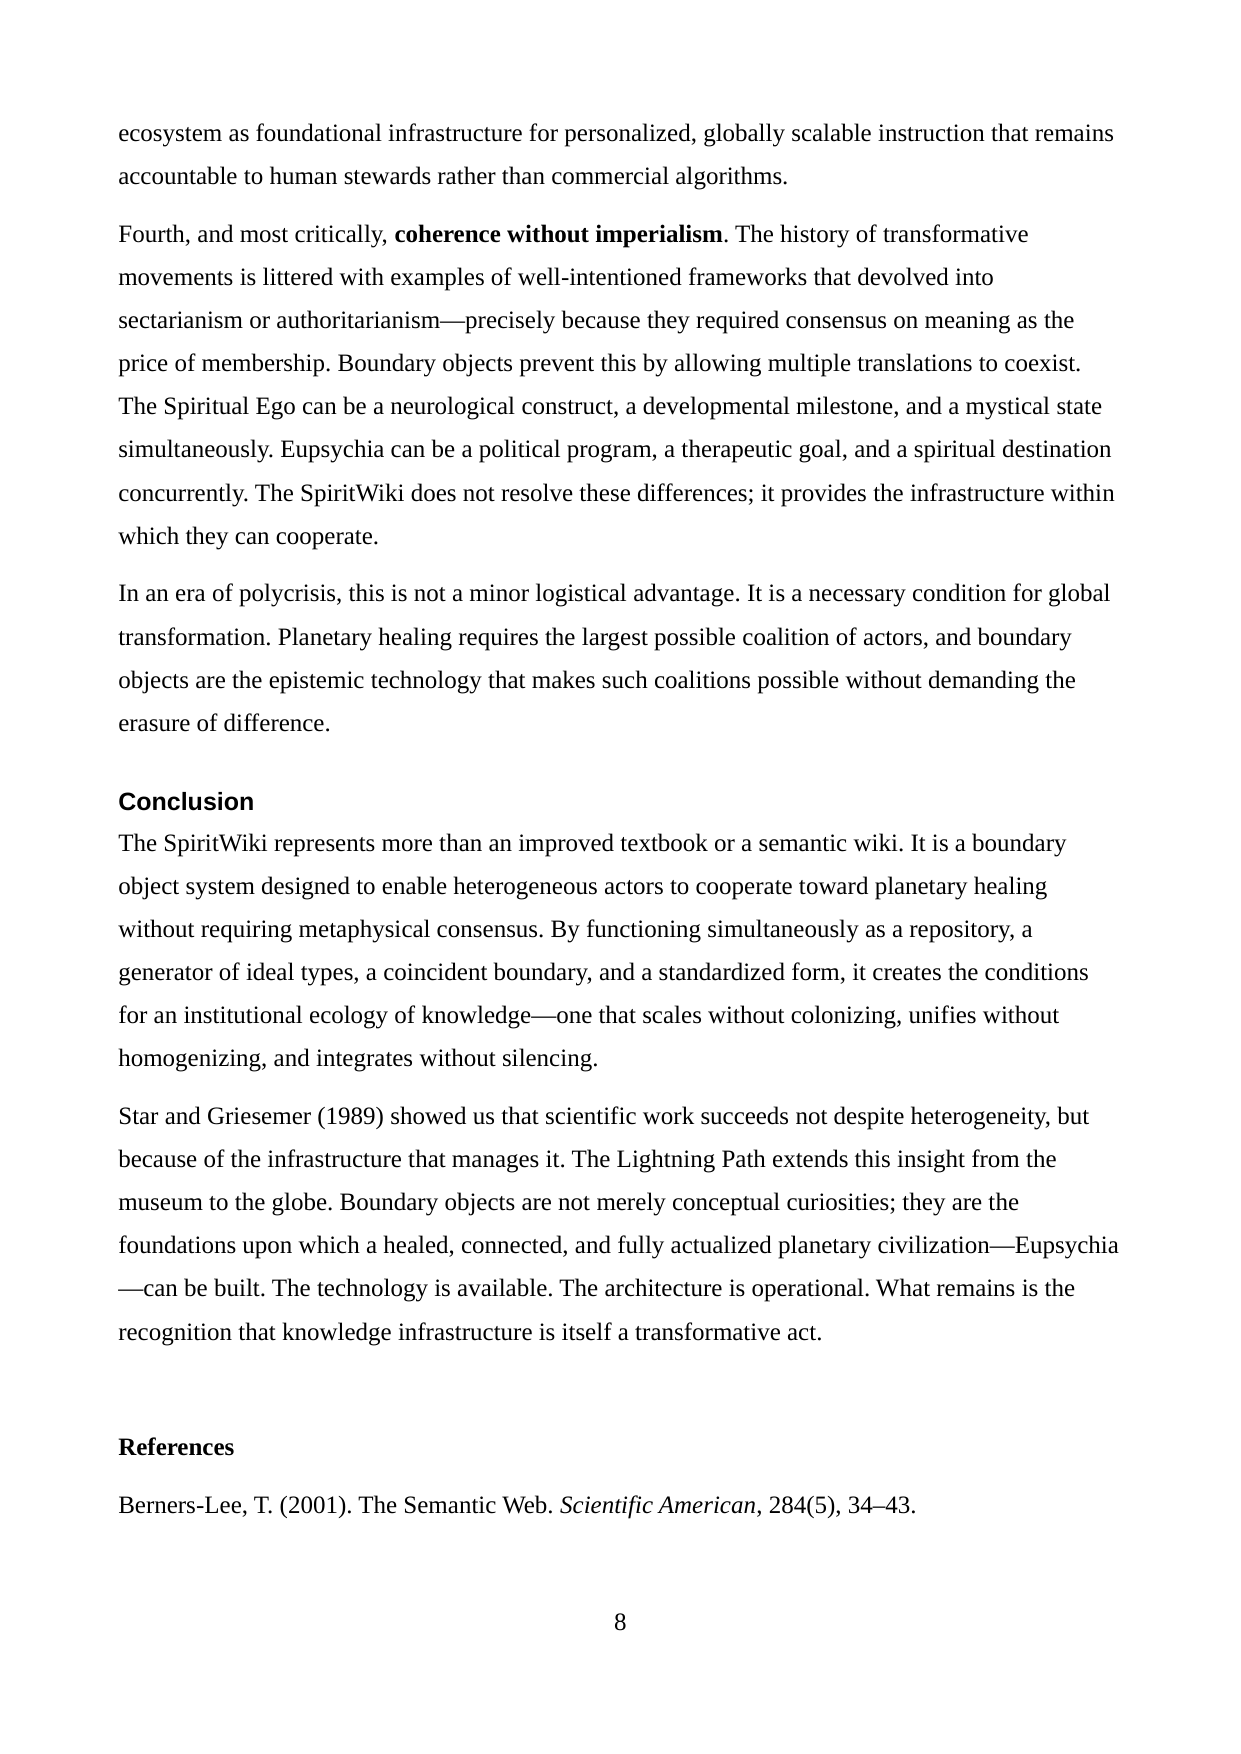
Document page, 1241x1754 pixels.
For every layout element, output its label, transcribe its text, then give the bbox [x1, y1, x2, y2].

text References [118, 1432, 1122, 1461]
text Berners-Lee, T. (2001). The Semantic Web. Scientific American, 284(5), 34–43. [118, 1490, 1122, 1518]
text The SpiritWiki represents more than an improved textbook or a semantic wiki. It is a boundary object system designed to enable heterogeneous actors to cooperate toward planetary healing without requiring metaphysical consensus. By functioning simultaneously as a repository, a generator of ideal types, a coincident boundary, and a standardized form, it creates the conditions for an institutional ecology of knowledge—one that scales without colonizing, unifies without homogenizing, and integrates without silencing. [118, 828, 1122, 1072]
text Star and Griesemer (1989) showed us that scientific work succeeds not despite heterogeneity, but because of the infrastructure that manages it. The Lightning Path extends this insight from the museum to the globe. Boundary objects are not merely conceptual curiosities; they are the foundations upon which a healed, connected, and fully actualized planetary civilization—Eupsychia—can be built. The technology is available. The architecture is operational. What remains is the recognition that knowledge infrastructure is itself a transformative act. [118, 1101, 1122, 1345]
subtitle Conclusion [118, 786, 1122, 815]
text Fourth, and most critically, coherence without imperialism. The history of transformative movements is littered with examples of well-intentioned frameworks that devolved into sectarianism or authoritarianism—precisely because they required consensus on meaning as the price of membership. Boundary objects prevent this by allowing multiple translations to coexist. The Spiritual Ego can be a neurological construct, a developmental milestone, and a mystical state simultaneously. Eupsychia can be a political program, a therapeutic goal, and a spiritual destination concurrently. The SpiritWiki does not resolve these differences; it provides the infrastructure within which they can cooperate. [118, 219, 1122, 549]
text ecosystem as foundational infrastructure for personalized, globally scalable instruction that remains accountable to human stewards rather than commercial algorithms. [118, 118, 1122, 190]
text In an era of polycrisis, this is not a minor logistical advantage. It is a necessary condition for global transformation. Planetary healing requires the largest possible coalition of actors, and boundary objects are the epistemic technology that makes such coalitions possible without demanding the erasure of difference. [118, 578, 1122, 737]
